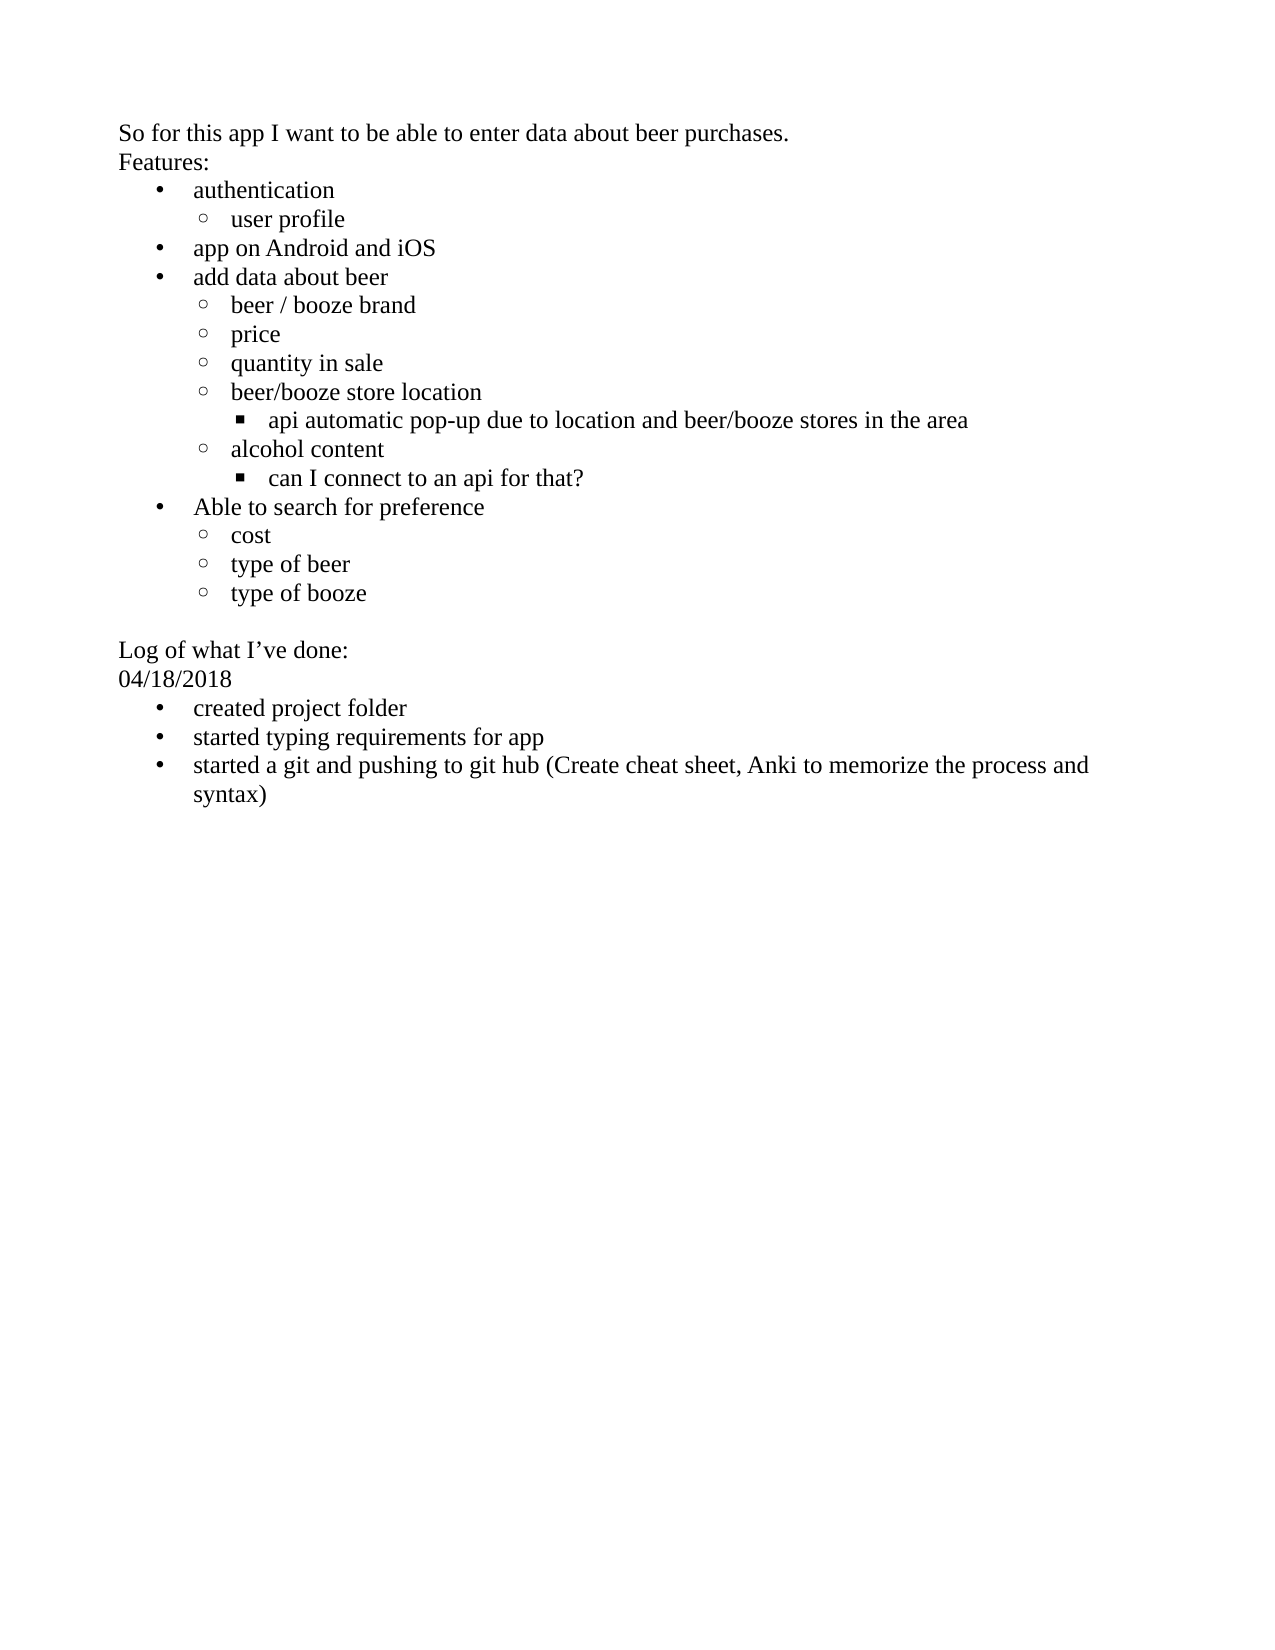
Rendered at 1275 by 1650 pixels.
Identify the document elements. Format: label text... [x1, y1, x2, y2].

list beer / booze brand [193, 291, 1157, 319]
text So for this app I want to be able to enter data about beer purchases. [118, 118, 1157, 147]
list started a git and pushing to git hub (Create cheat sheet, Anki to memorize the process and syntax) [156, 751, 1157, 808]
list api automatic pop-up due to location and beer/booze stores in the area [231, 406, 1157, 434]
list beer/booze store location [193, 377, 1157, 406]
list type of booze [193, 578, 1157, 607]
list created project folder [156, 693, 1157, 722]
list user profile [193, 204, 1157, 233]
list quantity in sale [193, 348, 1157, 377]
list cost [193, 521, 1157, 549]
list authentication [156, 176, 1157, 204]
list add data about beer [156, 262, 1157, 291]
list started typing requirements for app [156, 722, 1157, 751]
list type of beer [193, 549, 1157, 578]
list Able to search for preference [156, 492, 1157, 521]
list app on Android and iOS [156, 233, 1157, 262]
text 04/18/2018 [118, 664, 1157, 693]
list can I connect to an api for that? [231, 463, 1157, 492]
list alcohol content [193, 434, 1157, 463]
list price [193, 319, 1157, 348]
text Log of what I’ve done: [118, 636, 1157, 664]
text Features: [118, 147, 1157, 176]
